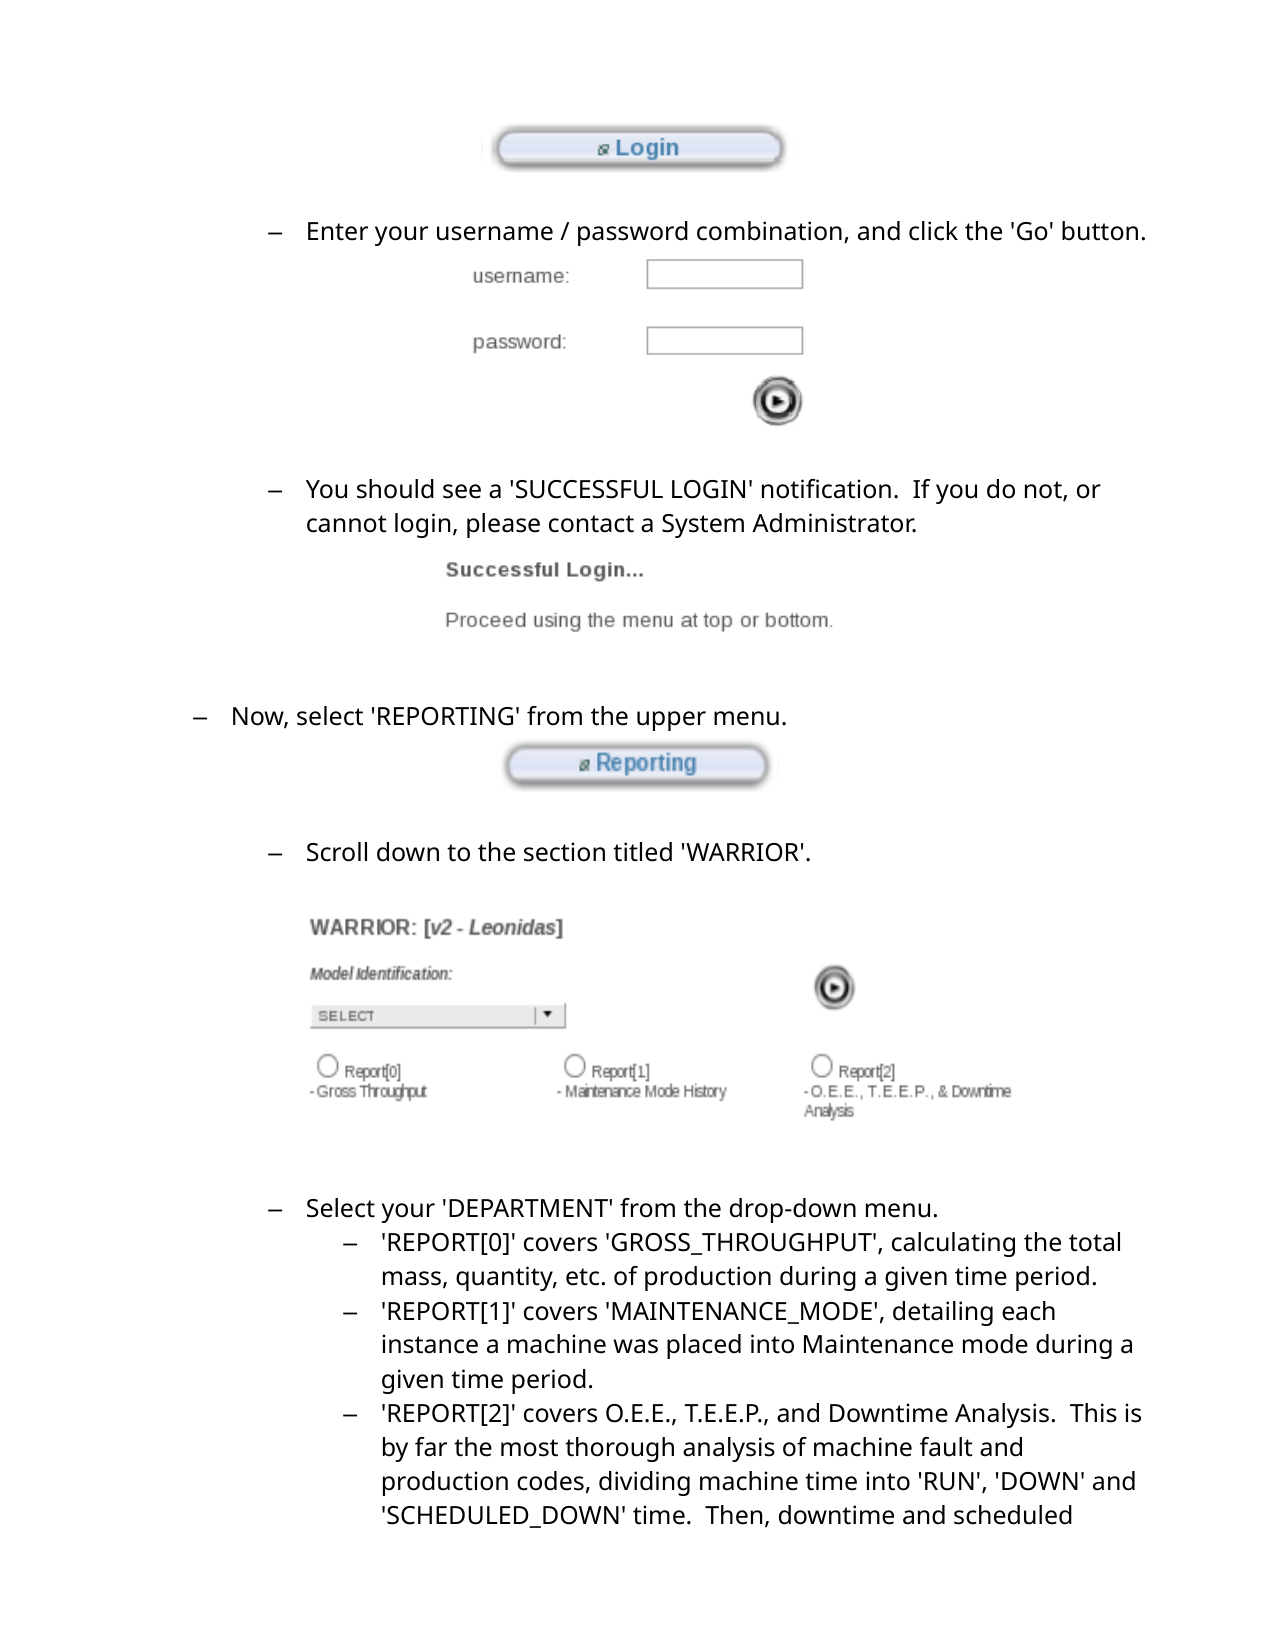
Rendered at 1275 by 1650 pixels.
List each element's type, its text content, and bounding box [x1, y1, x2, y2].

list Enter your username / password combination, and click the 'Go' button. [268, 213, 1157, 247]
list 'REPORT[2]' covers O.E.E., T.E.E.P., and Downtime Analysis. This is by far the most thorough analysis of machine fault and production codes, dividing machine time into 'RUN', 'DOWN' and 'SCHEDULED_DOWN' time. Then, downtime and scheduled [343, 1395, 1157, 1532]
picture [300, 903, 1020, 1123]
list Scroll down to the section titled 'WARRIOR'. [268, 835, 1157, 869]
list 'REPORT[0]' covers 'GROSS_THROUGHPUT', calculating the total mass, quantity, etc. of production during a given time period. [343, 1225, 1157, 1293]
picture [496, 733, 780, 801]
list Now, select 'REPORTING' from the upper menu. [193, 699, 1157, 733]
picture [459, 247, 816, 438]
list You should see a 'SUCCESSFUL LOGIN' notification. If you do not, or cannot login, please contact a System Administrator. [268, 472, 1157, 540]
list 'REPORT[1]' covers 'MAINTENANCE_MODE', detailing each instance a machine was placed into Maintenance mode during a given time period. [343, 1293, 1157, 1395]
picture [481, 118, 794, 179]
picture [427, 540, 848, 665]
list Select your 'DEPARTMENT' from the drop-down menu. [268, 1191, 1157, 1225]
